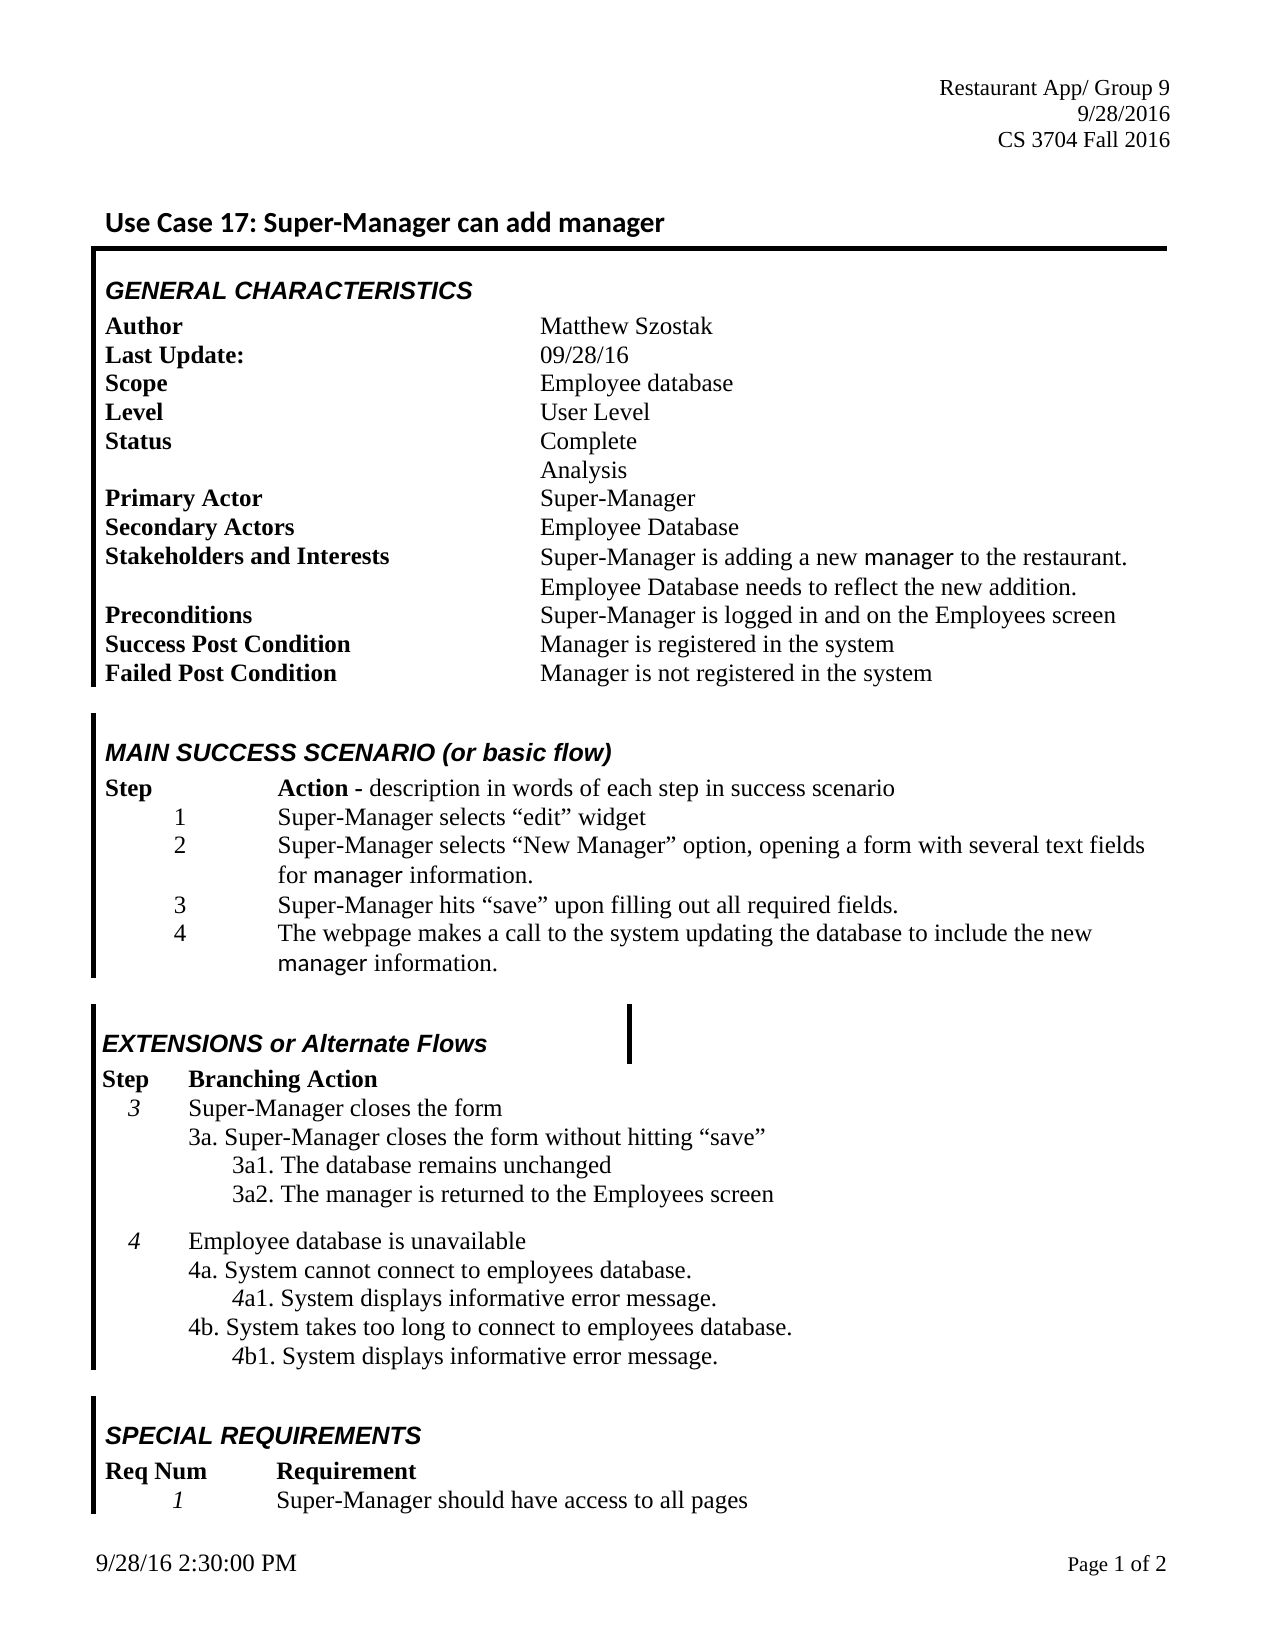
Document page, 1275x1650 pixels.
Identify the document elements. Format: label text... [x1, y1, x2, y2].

table_cell Manager is not registered in the system [529, 658, 1167, 687]
table_cell 2 [96, 830, 266, 890]
table_cell Scope [96, 369, 528, 397]
table_cell 4 [96, 1226, 180, 1370]
table_cell User Level [529, 397, 1167, 426]
table_cell 4 [96, 919, 266, 978]
subtitle Use Case 17: Super-Manager can add manager [105, 204, 1170, 239]
table_cell Success Post Condition [96, 629, 528, 658]
table_cell Last Update: [96, 340, 528, 368]
table_cell Stakeholders and Interests [96, 541, 528, 600]
table_cell Step [96, 1064, 180, 1093]
table_cell Super-Manager [529, 484, 1167, 512]
table_cell Req Num [96, 1456, 265, 1485]
table_cell 3 [96, 1093, 180, 1226]
table_cell Super-Manager is logged in and on the Employees screen [529, 600, 1167, 629]
table_cell Employee Database [529, 512, 1167, 541]
table_cell Branching Action [180, 1064, 1167, 1093]
table_cell Secondary Actors [96, 512, 528, 541]
table_cell Primary Actor [96, 484, 528, 512]
table_cell Super-Manager should have access to all pages [265, 1485, 1164, 1513]
table_cell 4a. System cannot connect to employees database. 4a1. System displays informative error message. 4b. System takes too long to connect to employees database. 4b1. System displays informative error message. [180, 1255, 1167, 1370]
table_cell Step [96, 773, 266, 802]
table_cell 09/28/16 [529, 340, 1167, 368]
table_cell Requirement [265, 1456, 1164, 1485]
table_cell 3a. Super-Manager closes the form without hitting “save” 3a1. The database remains unchanged 3a2. The manager is returned to the Employees screen [180, 1122, 1167, 1226]
table_header [632, 1004, 1167, 1064]
table_cell Super-Manager closes the form [180, 1093, 1167, 1122]
table_cell Level [96, 397, 528, 426]
table_cell 1 [96, 802, 266, 830]
table_header MAIN SUCCESS SCENARIO (or basic flow) [96, 713, 1166, 773]
table_cell Matthew Szostak [529, 311, 1167, 340]
table_cell Super-Manager is adding a new manager to the restaurant. Employee Database needs to reflect the new addition. [529, 541, 1167, 600]
table_cell Employee database is unavailable [180, 1226, 1167, 1255]
table_cell Employee database [529, 369, 1167, 397]
table_cell Author [96, 311, 528, 340]
table_header EXTENSIONS or Alternate Flows [96, 1004, 627, 1064]
table_cell Super-Manager selects “New Manager” option, opening a form with several text fields for manager information. [266, 830, 1166, 890]
table_cell Complete Analysis [529, 426, 1167, 483]
table_cell Action - description in words of each step in success scenario [266, 773, 1166, 802]
table_header SPECIAL REQUIREMENTS [96, 1396, 1164, 1456]
table_cell Super-Manager hits “save” upon filling out all required fields. [266, 890, 1166, 918]
table_cell The webpage makes a call to the system updating the database to include the new manager information. [266, 919, 1166, 978]
table_cell Failed Post Condition [96, 658, 528, 687]
table_cell Status [96, 426, 528, 483]
table_cell 1 [96, 1485, 265, 1513]
table_cell 3 [96, 890, 266, 918]
table_cell Preconditions [96, 600, 528, 629]
table_cell Super-Manager selects “edit” widget [266, 802, 1166, 830]
table_header GENERAL CHARACTERISTICS [96, 251, 1167, 311]
table_cell Manager is registered in the system [529, 629, 1167, 658]
